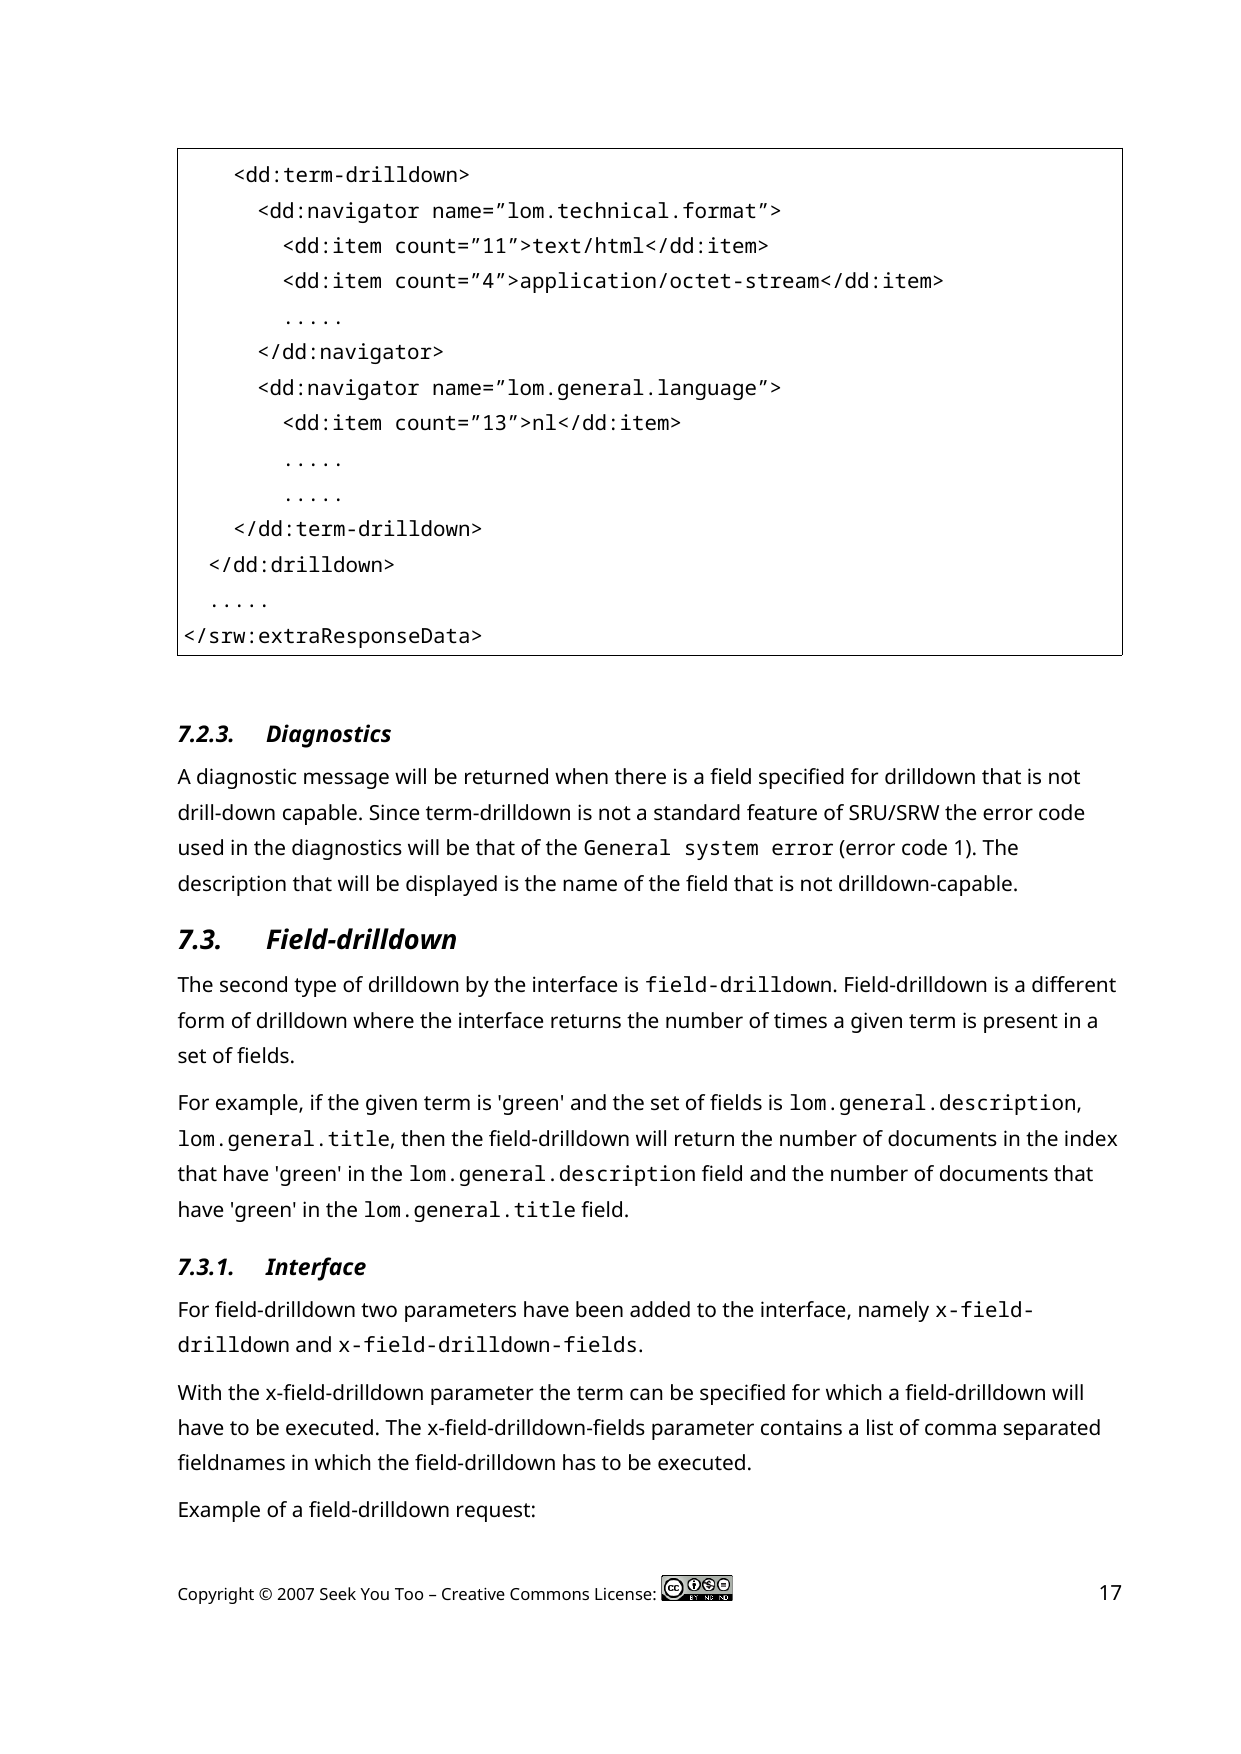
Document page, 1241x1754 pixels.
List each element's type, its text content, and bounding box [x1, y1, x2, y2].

text For field-drilldown two parameters have been added to the interface, namely x-field-drilldown and x-field-drilldown-fields. [177, 1288, 1122, 1359]
text The second type of drilldown by the interface is field-drilldown. Field-drilldown is a different form of drilldown where the interface returns the number of times a given term is present in a set of fields. [177, 963, 1122, 1070]
subtitle Diagnostics [177, 714, 1122, 749]
subtitle Field-drilldown [177, 921, 1122, 957]
subtitle Interface [177, 1247, 1122, 1282]
table_header <dd:term-drilldown> <dd:navigator name=”lom.technical.format”> <dd:item count=”11”>text/html</dd:item> <dd:item count=”4”>application/octet-stream</dd:item> ..... </dd:navigator> <dd:navigator name=”lom.general.language”> <dd:item count=”13”>nl</dd:item> ..... ..... </dd:term-drilldown> </dd:drilldown> ..... </srw:extraResponseData> [178, 149, 1122, 655]
text For example, if the given term is 'green' and the set of fields is lom.general.description, lom.general.title, then the field-drilldown will return the number of documents in the index that have 'green' in the lom.general.description field and the number of documents that have 'green' in the lom.general.title field. [177, 1081, 1122, 1223]
text A diagnostic message will be returned when there is a field specified for drilldown that is not drill-down capable. Since term-drilldown is not a standard feature of SRU/SRW the error code used in the diagnostics will be that of the General system error (error code 1). The description that will be displayed is the name of the field that is not drilldown-capable. [177, 755, 1122, 897]
text Example of a field-drilldown request: [177, 1489, 1122, 1524]
picture [661, 1575, 733, 1601]
text With the x-field-drilldown parameter the term can be specified for which a field-drilldown will have to be executed. The x-field-drilldown-fields parameter contains a list of comma separated fieldnames in which the field-drilldown has to be executed. [177, 1371, 1122, 1477]
